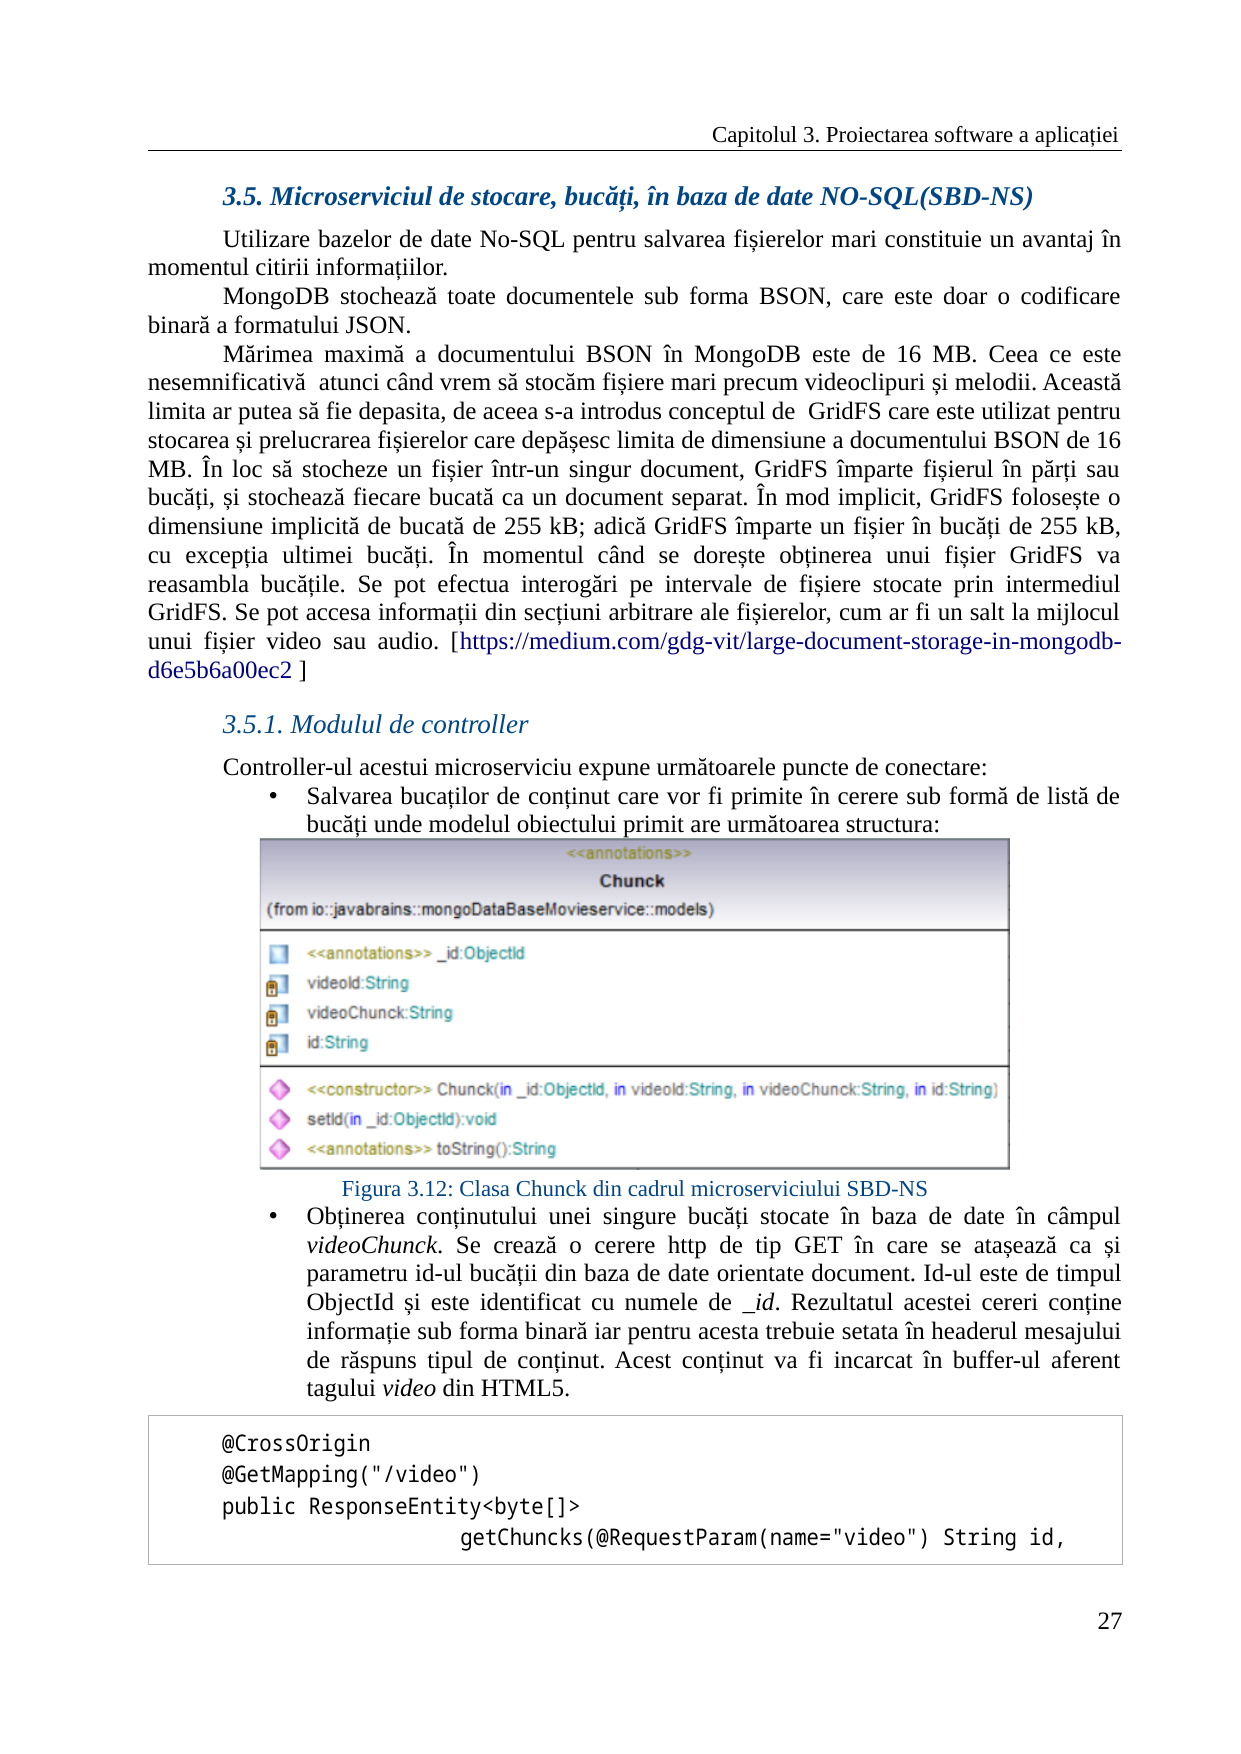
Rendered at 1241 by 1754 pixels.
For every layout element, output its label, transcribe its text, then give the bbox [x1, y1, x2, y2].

text MongoDB stochează toate documentele sub forma BSON, care este doar o codificare binară a formatului JSON. [148, 281, 1122, 339]
subtitle Modulul de controller [223, 708, 1122, 740]
subtitle Microserviciul de stocare, bucăți, în baza de date NO-SQL(SBD-NS) [223, 180, 1122, 211]
picture [259, 838, 1010, 1170]
text Mărimea maximă a documentului BSON în MongoDB este de 16 MB. Ceea ce este nesemnificativă atunci când vrem să stocăm fișiere mari precum videoclipuri și melodii. Această limita ar putea să fie depasita, de aceea s-a introdus conceptul de GridFS care este utilizat pentru stocarea și prelucrarea fișierelor care depășesc limita de dimensiune a documentului BSON de 16 MB. În loc să stocheze un fișier într-un singur document, GridFS împarte fișierul în părți sau bucăți, și stochează fiecare bucată ca un document separat. În mod implicit, GridFS folosește o dimensiune implicită de bucată de 255 kB; adică GridFS împarte un fișier în bucăți de 255 kB, cu excepția ultimei bucăți. În momentul când se dorește obținerea unui fișier GridFS va reasambla bucățile. Se pot efectua interogări pe intervale de fișiere stocate prin intermediul GridFS. Se pot accesa informații din secțiuni arbitrare ale fișierelor, cum ar fi un salt la mijlocul unui fișier video sau audio. [https://medium.com/gdg-vit/large-document-storage-in-mongodb-d6e5b6a00ec2 ] [148, 339, 1122, 684]
list Figura 3.12: Clasa Chunck din cadrul microserviciului SBD-NS [260, 1170, 1010, 1201]
text public ResponseEntity<byte[]> [149, 1477, 1122, 1508]
list Salvarea bucaților de conținut care vor fi primite în cerere sub formă de listă de bucăți unde modelul obiectului primit are următoarea structura: [269, 781, 1122, 838]
text Controller-ul acestui microserviciu expune următoarele puncte de conectare: [148, 752, 1122, 781]
list Obținerea conținutului unei singure bucăți stocate în baza de date în câmpul videoChunck. Se crează o cerere http de tip GET în care se atașează ca și parametru id-ul bucății din baza de date orientate document. Id-ul este de timpul ObjectId și este identificat cu numele de _id. Rezultatul acestei cereri conține informație sub forma binară iar pentru acesta trebuie setata în headerul mesajului de răspuns tipul de conținut. Acest conținut va fi incarcat în buffer-ul aferent tagului video din HTML5. [269, 838, 1122, 1402]
text @CrossOrigin [149, 1416, 1122, 1446]
text Utilizare bazelor de date No-SQL pentru salvarea fișierelor mari constituie un avantaj în momentul citirii informațiilor. [148, 224, 1122, 281]
text getChuncks(@RequestParam(name="video") String id, [149, 1508, 1122, 1564]
text @GetMapping("/video") [149, 1446, 1122, 1477]
